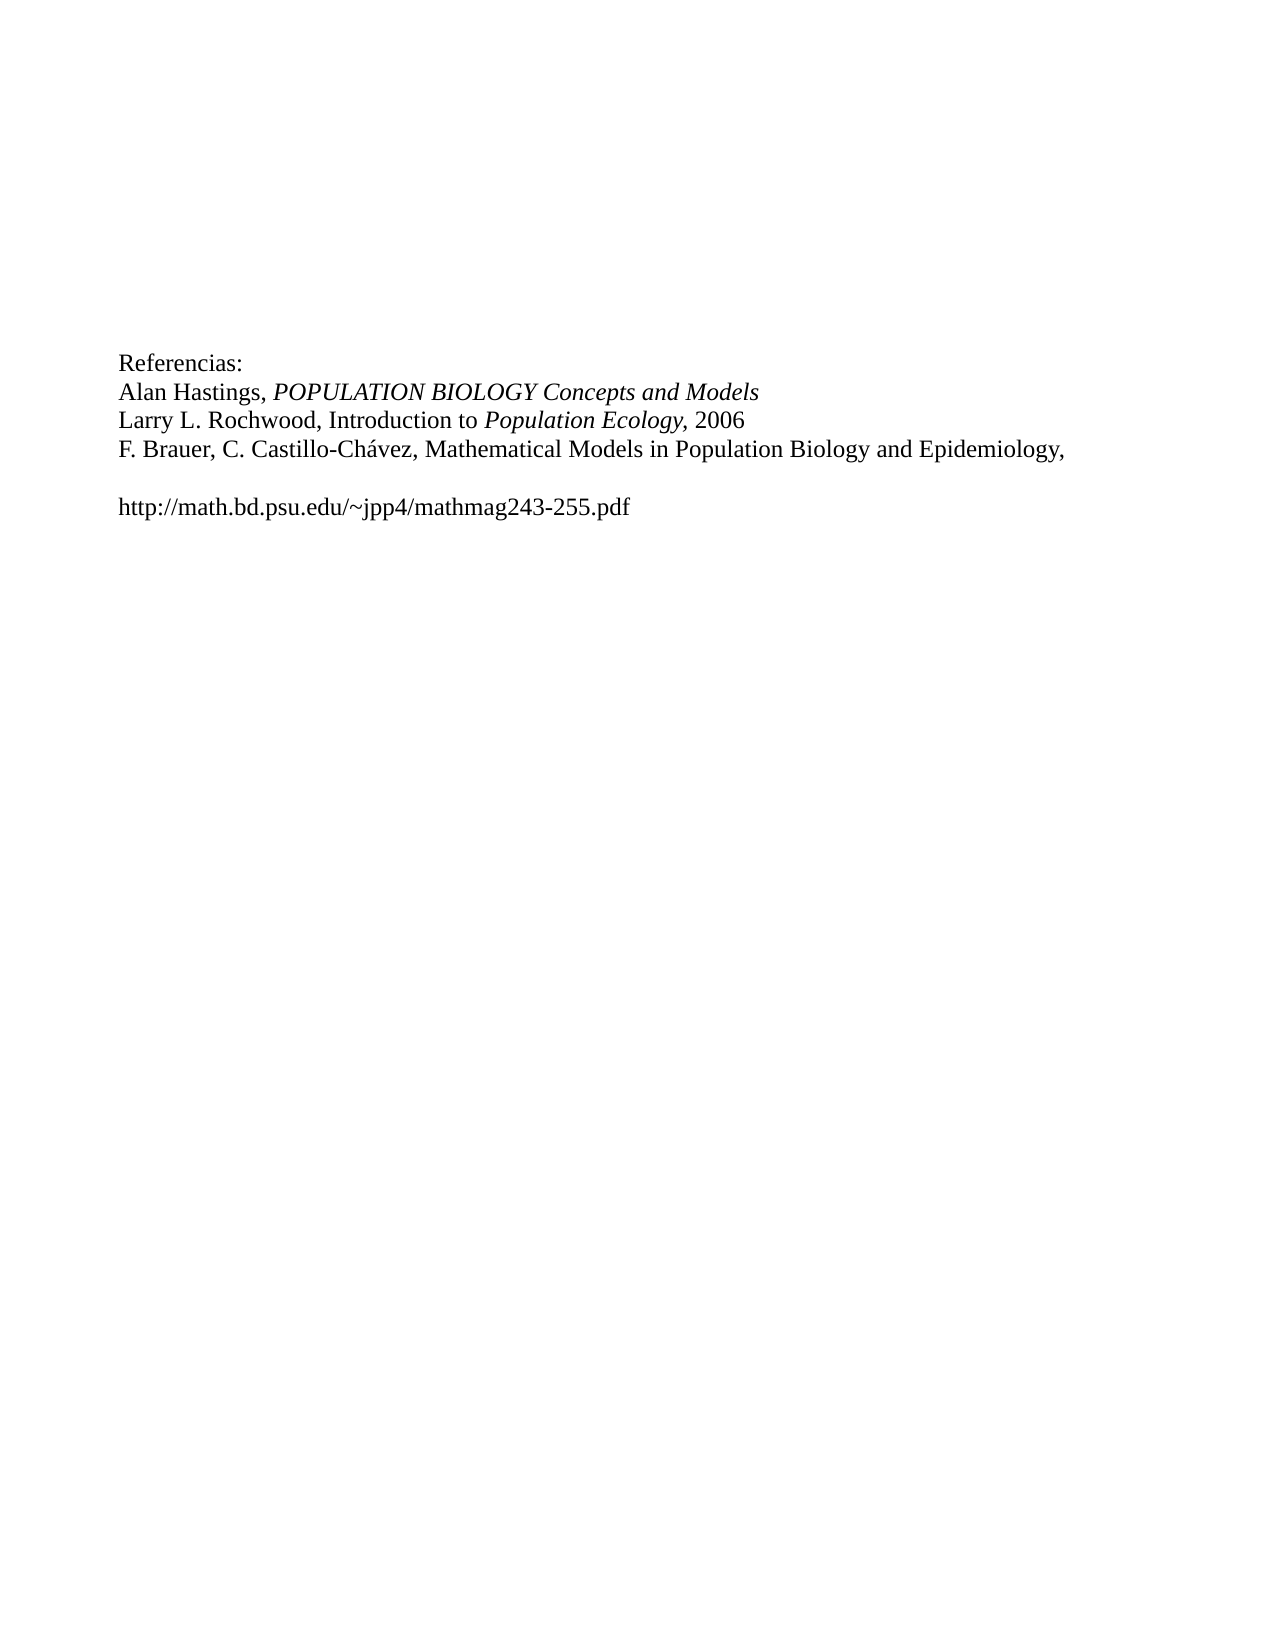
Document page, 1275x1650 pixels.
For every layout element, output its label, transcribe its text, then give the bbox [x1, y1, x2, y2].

text Referencias: [118, 348, 1157, 377]
text F. Brauer, C. Castillo-Chávez, Mathematical Models in Population Biology and Epidemiology, [118, 434, 1157, 463]
text Larry L. Rochwood, Introduction to Population Ecology, 2006 [118, 406, 1157, 434]
text http://math.bd.psu.edu/~jpp4/mathmag243-255.pdf [118, 492, 1157, 521]
text Alan Hastings, POPULATION BIOLOGY Concepts and Models [118, 377, 1157, 406]
